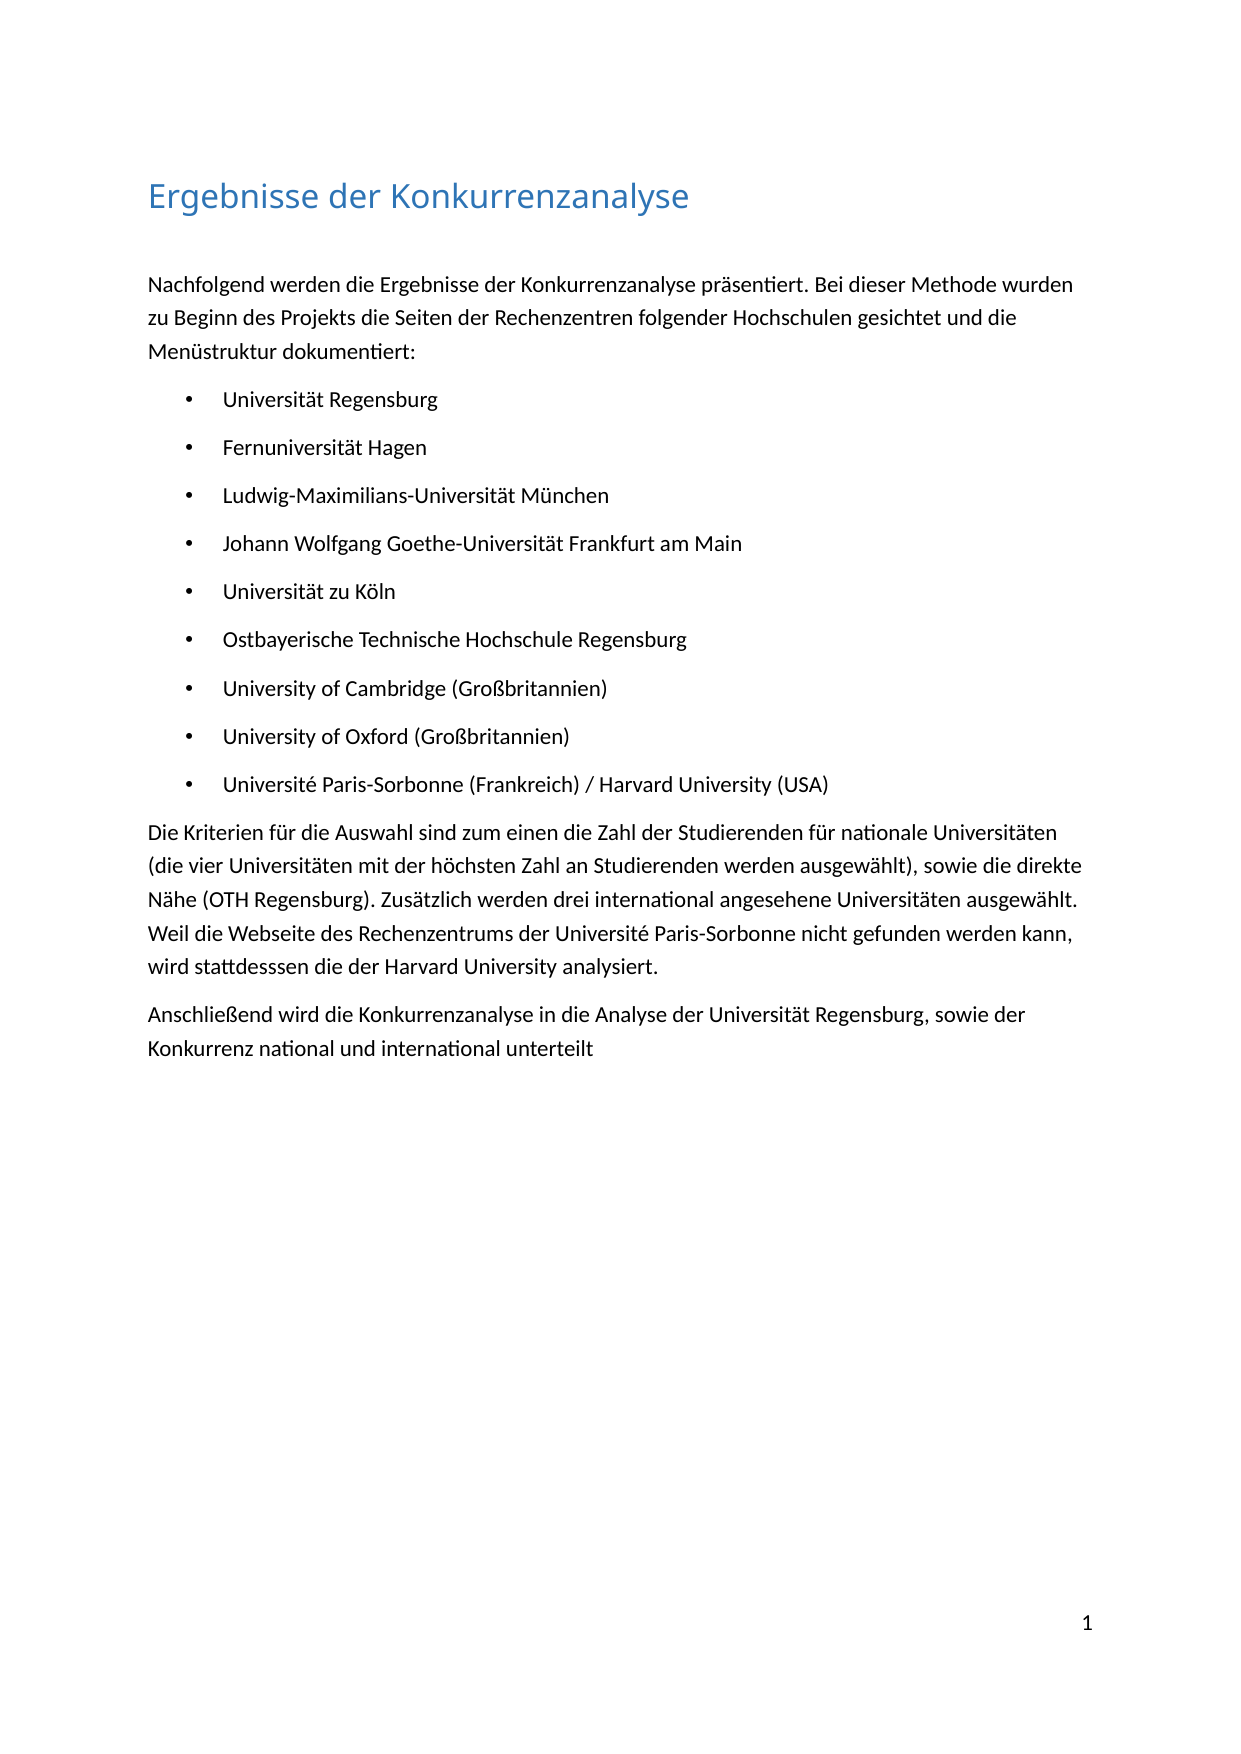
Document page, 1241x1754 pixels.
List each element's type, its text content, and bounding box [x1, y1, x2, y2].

list Universität Regensburg [185, 385, 1093, 413]
text Anschließend wird die Konkurrenzanalyse in die Analyse der Universität Regensburg, sowie der Konkurrenz national und international unterteilt [148, 1000, 1093, 1062]
list Université Paris-Sorbonne (Frankreich) / Harvard University (USA) [185, 770, 1093, 798]
list University of Cambridge (Großbritannien) [185, 674, 1093, 702]
list Ludwig-Maximilians-Universität München [185, 481, 1093, 509]
list University of Oxford (Großbritannien) [185, 722, 1093, 750]
subtitle Ergebnisse der Konkurrenzanalyse [148, 173, 1093, 218]
text Die Kriterien für die Auswahl sind zum einen die Zahl der Studierenden für nationale Universitäten (die vier Universitäten mit der höchsten Zahl an Studierenden werden ausgewählt), sowie die direkte Nähe (OTH Regensburg). Zusätzlich werden drei international angesehene Universitäten ausgewählt. Weil die Webseite des Rechenzentrums der Université Paris-Sorbonne nicht gefunden werden kann, wird stattdesssen die der Harvard University analysiert. [148, 818, 1093, 980]
list Fernuniversität Hagen [185, 433, 1093, 461]
list Johann Wolfgang Goethe-Universität Frankfurt am Main [185, 529, 1093, 557]
text Nachfolgend werden die Ergebnisse der Konkurrenzanalyse präsentiert. Bei dieser Methode wurden zu Beginn des Projekts die Seiten der Rechenzentren folgender Hochschulen gesichtet und die Menüstruktur dokumentiert: [148, 270, 1093, 365]
list Ostbayerische Technische Hochschule Regensburg [185, 626, 1093, 653]
list Universität zu Köln [185, 577, 1093, 605]
